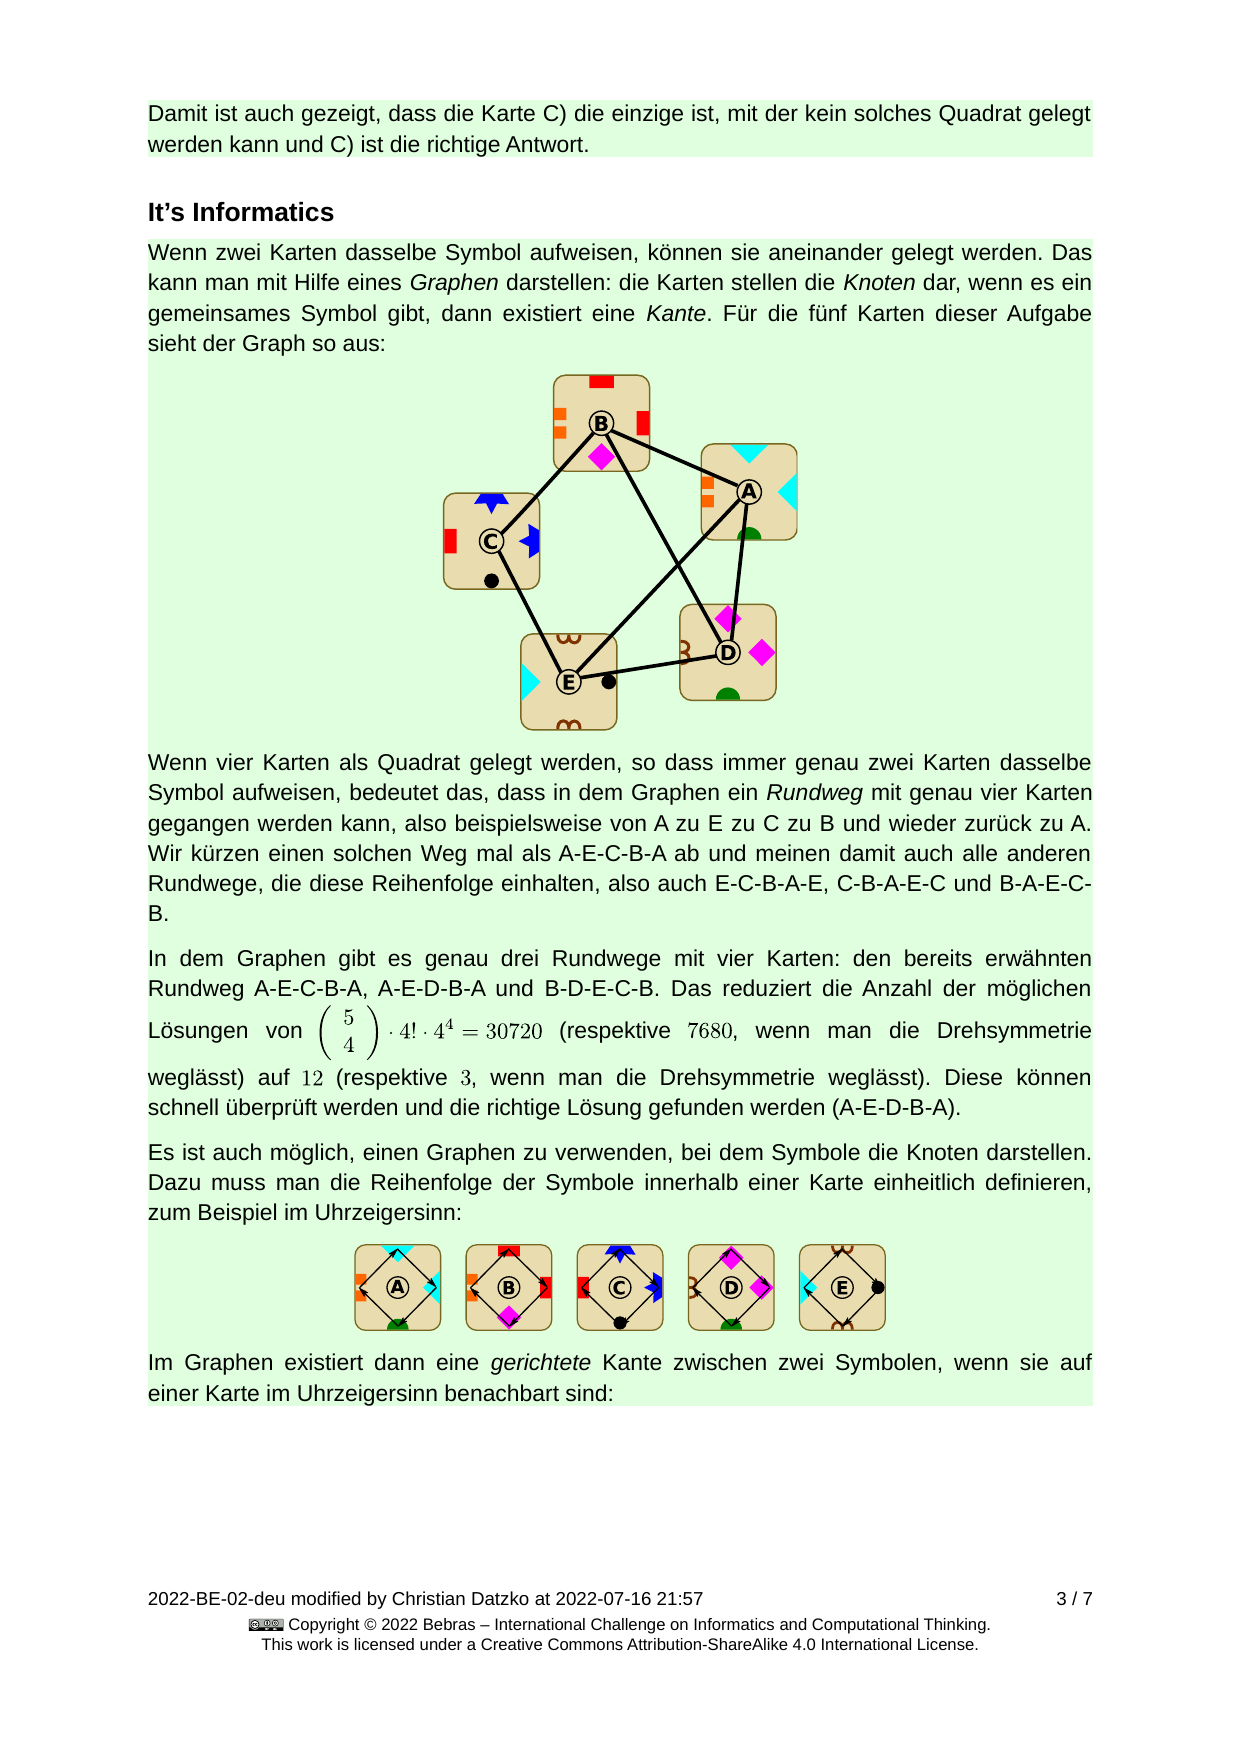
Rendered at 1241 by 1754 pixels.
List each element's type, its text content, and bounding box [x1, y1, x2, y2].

text In dem Graphen gibt es genau drei Rundwege mit vier Karten: den bereits erwähnten Rundweg A-E-C-B-A, A-E-D-B-A und B-D-E-C-B. Das reduziert die Anzahl der möglichen Lösungen von (respektive , wenn man die Drehsymmetrie weglässt) auf (respektive , wenn man die Drehsymmetrie weglässt). Diese können schnell überprüft werden und die richtige Lösung gefunden werden (A-E-D-B-A). [148, 945, 1093, 1121]
text Im Graphen existiert dann eine gerichtete Kante zwischen zwei Symbolen, wenn sie auf einer Karte im Uhrzeigersinn benachbart sind: [148, 1349, 1093, 1406]
text Wenn vier Karten als Quadrat gelegt werden, so dass immer genau zwei Karten dasselbe Symbol aufweisen, bedeutet das, dass in dem Graphen ein Rundweg mit genau vier Karten gegangen werden kann, also beispielsweise von A zu E zu C zu B und wieder zurück zu A. Wir kürzen einen solchen Weg mal als A-E-C-B-A ab und meinen damit auch alle anderen Rundwege, die diese Reihenfolge einhalten, also auch E-C-B-A-E, C-B-A-E-C und B-A-E-C-B. [148, 749, 1093, 926]
text Es ist auch möglich, einen Graphen zu verwenden, bei dem Symbole die Knoten darstellen. Dazu muss man die Reihenfolge der Symbole innerhalb einer Karte einheitlich definieren, zum Beispiel im Uhrzeigersinn: [148, 1139, 1093, 1226]
text Wenn zwei Karten dasselbe Symbol aufweisen, können sie aneinander gelegt werden. Das kann man mit Hilfe eines Graphen darstellen: die Karten stellen die Knoten dar, wenn es ein gemeinsames Symbol gibt, dann existiert eine Kante. Für die fünf Karten dieser Aufgabe sieht der Graph so aus: [148, 239, 1093, 356]
text Damit ist auch gezeigt, dass die Karte C) die einzige ist, mit der kein solches Quadrat gelegt werden kann und C) ist die richtige Antwort. [148, 100, 1093, 157]
subtitle It’s Informatics [148, 196, 1093, 227]
